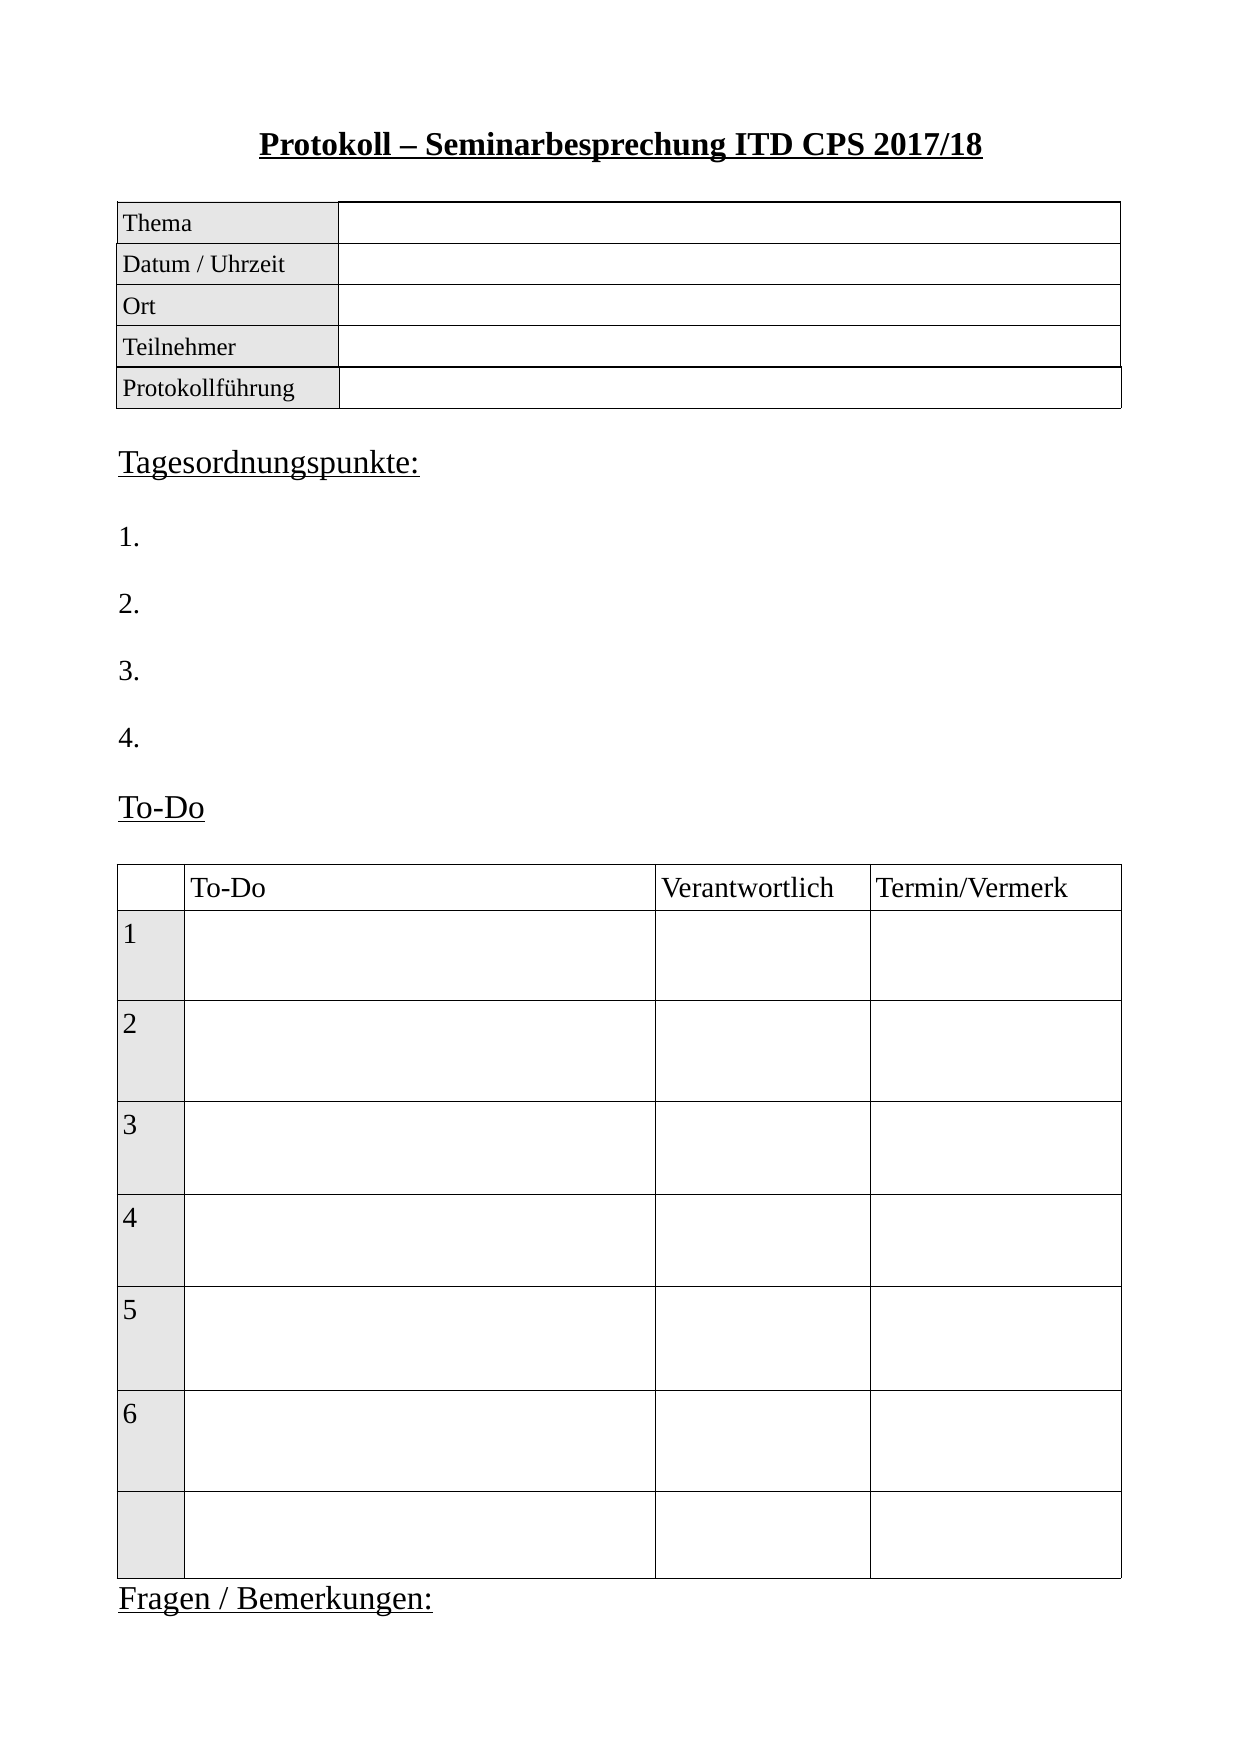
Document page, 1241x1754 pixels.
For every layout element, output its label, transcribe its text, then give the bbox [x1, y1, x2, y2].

table_cell 4 [118, 1195, 184, 1286]
table_cell 5 [118, 1287, 184, 1390]
table_header Thema [118, 203, 338, 243]
table_cell [656, 1102, 870, 1194]
table_cell [871, 1195, 1121, 1286]
table_cell [871, 911, 1121, 1000]
table_cell 6 [118, 1391, 184, 1491]
table_cell [871, 1102, 1121, 1194]
table_cell [339, 285, 1120, 325]
table_cell [185, 911, 655, 1000]
text 2. [118, 586, 1122, 619]
table_cell [340, 368, 1121, 408]
table_cell [185, 1102, 655, 1194]
table_cell [118, 1492, 184, 1578]
table_cell [656, 1287, 870, 1390]
table_header Termin/Vermerk [871, 865, 1121, 909]
table_cell [656, 1195, 870, 1286]
table_header Verantwortlich [656, 865, 870, 909]
text 1. [118, 519, 1122, 552]
table_cell [339, 244, 1120, 284]
table_cell [185, 1287, 655, 1390]
table_cell [871, 1001, 1121, 1101]
table_cell [339, 326, 1120, 366]
table_cell [871, 1391, 1121, 1491]
table_cell [656, 1391, 870, 1491]
table_header To-Do [185, 865, 655, 909]
text Tagesordnungspunkte: [118, 442, 1122, 481]
text 3. [118, 653, 1122, 687]
text Fragen / Bemerkungen: [118, 1578, 1122, 1617]
table_cell [656, 1001, 870, 1101]
table_cell 3 [118, 1102, 184, 1194]
table_header Protokoll – Seminarbesprechung ITD CPS 2017/18 [118, 118, 1123, 168]
table_cell [871, 1492, 1121, 1578]
table_header [118, 865, 184, 909]
table_cell 2 [118, 1001, 184, 1101]
table_cell [185, 1391, 655, 1491]
table_cell [871, 1287, 1121, 1390]
text 4. [118, 720, 1122, 754]
table_cell Teilnehmer [117, 326, 338, 366]
table_cell [185, 1001, 655, 1101]
table_cell 1 [118, 911, 184, 1000]
table_cell Protokollführung [117, 368, 339, 408]
table_cell Datum / Uhrzeit [117, 244, 338, 284]
table_cell [185, 1492, 655, 1578]
table_header [339, 203, 1120, 243]
table_cell [656, 1492, 870, 1578]
table_cell [656, 911, 870, 1000]
text To-Do [118, 787, 1122, 826]
table_cell [185, 1195, 655, 1286]
table_cell Ort [117, 285, 338, 325]
